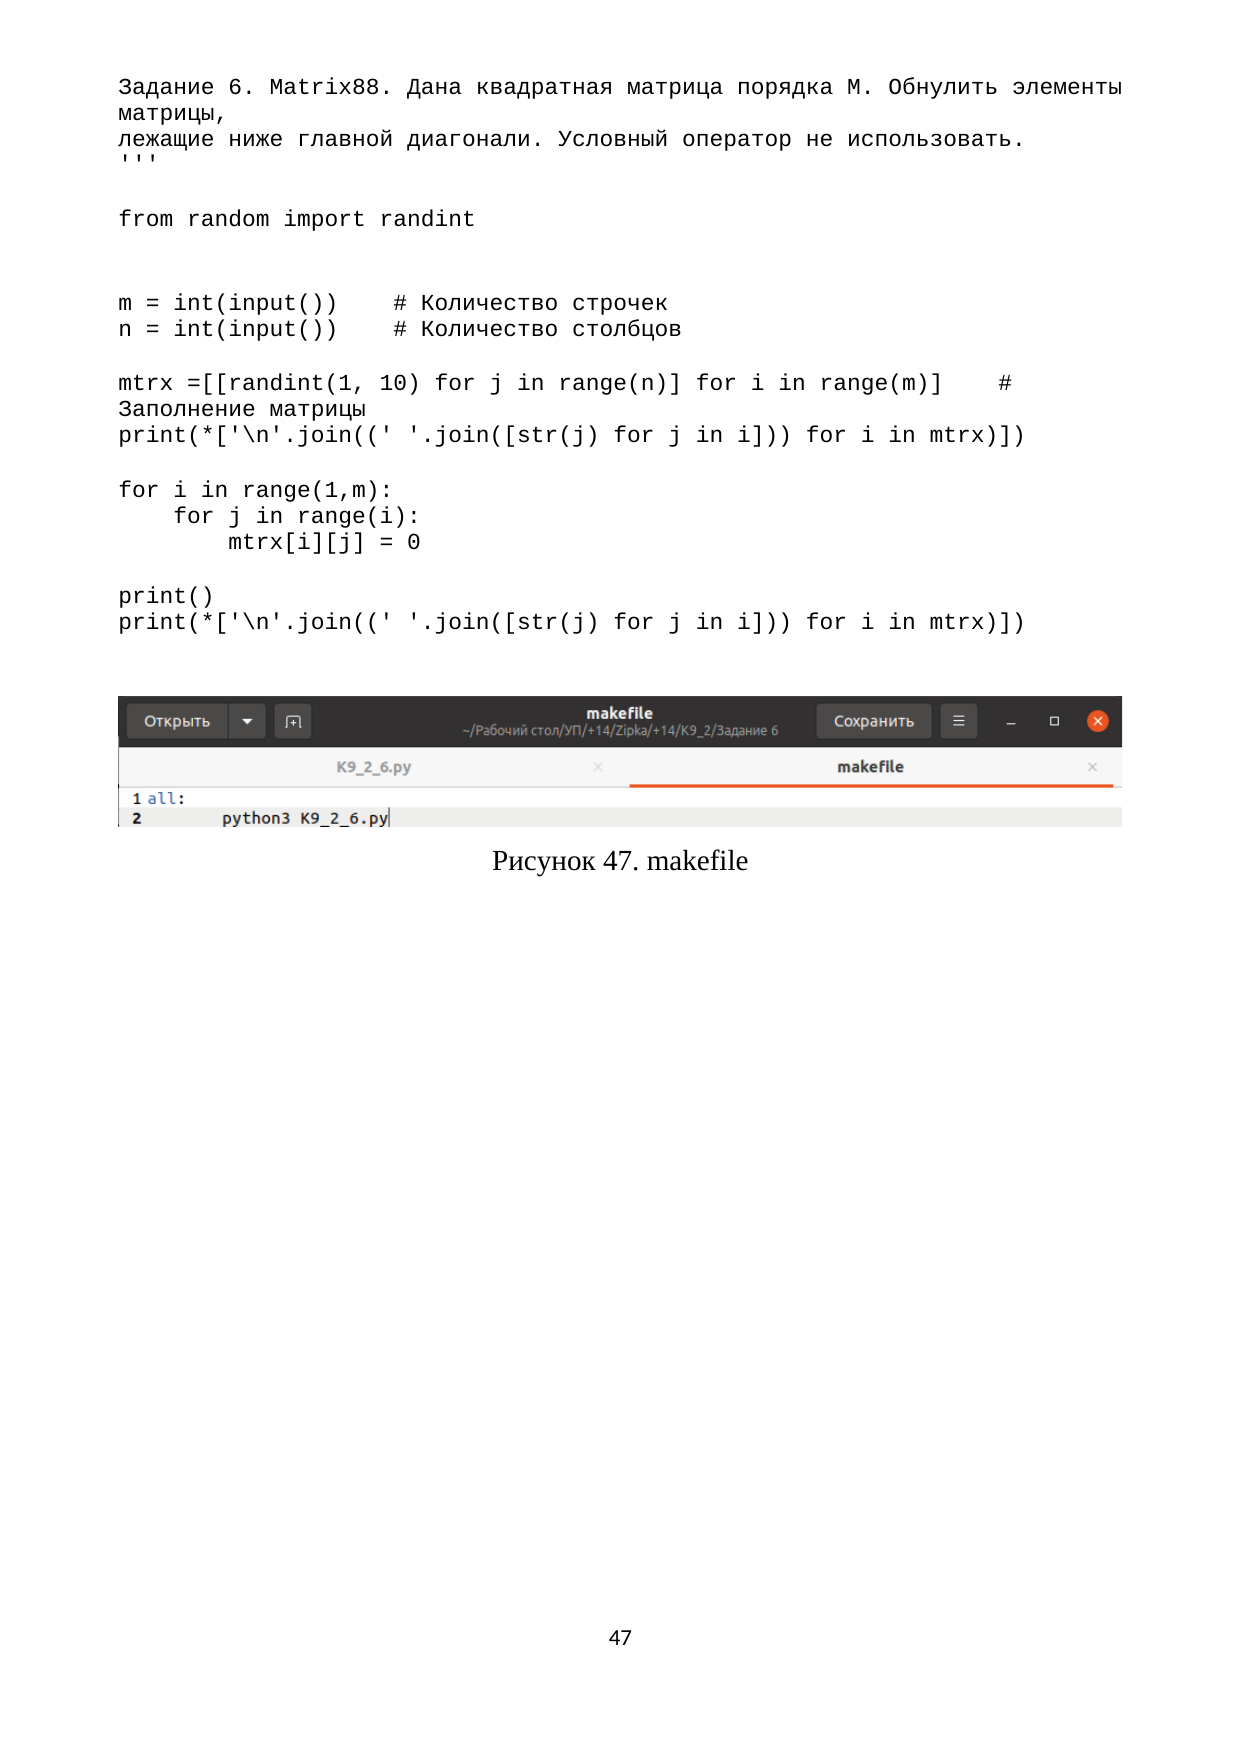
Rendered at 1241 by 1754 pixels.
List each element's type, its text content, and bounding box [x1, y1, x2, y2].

text лежащие ниже главной диагонали. Условный оператор не использовать. [118, 127, 1122, 153]
text n = int(input()) # Количество столбцов [118, 317, 1122, 343]
text ''' [118, 153, 1122, 179]
picture [118, 696, 1123, 827]
text mtrx[i][j] = 0 [118, 530, 1122, 556]
text print(*['\n'.join((' '.join([str(j) for j in i])) for i in mtrx)]) [118, 423, 1122, 449]
text Рисунок 47. makefile [118, 827, 1122, 877]
text for j in range(i): [118, 504, 1122, 530]
text mtrx =[[randint(1, 10) for j in range(n)] for i in range(m)] # Заполнение матрицы [118, 372, 1122, 423]
text for i in range(1,m): [118, 478, 1122, 504]
text from random import randint [118, 207, 1122, 233]
text Задание 6. Matrix88. Дана квадратная матрица порядка M. Обнулить элементы матрицы, [118, 75, 1122, 127]
text print(*['\n'.join((' '.join([str(j) for j in i])) for i in mtrx)]) [118, 611, 1122, 637]
text print() [118, 585, 1122, 611]
text m = int(input()) # Количество строчек [118, 291, 1122, 317]
